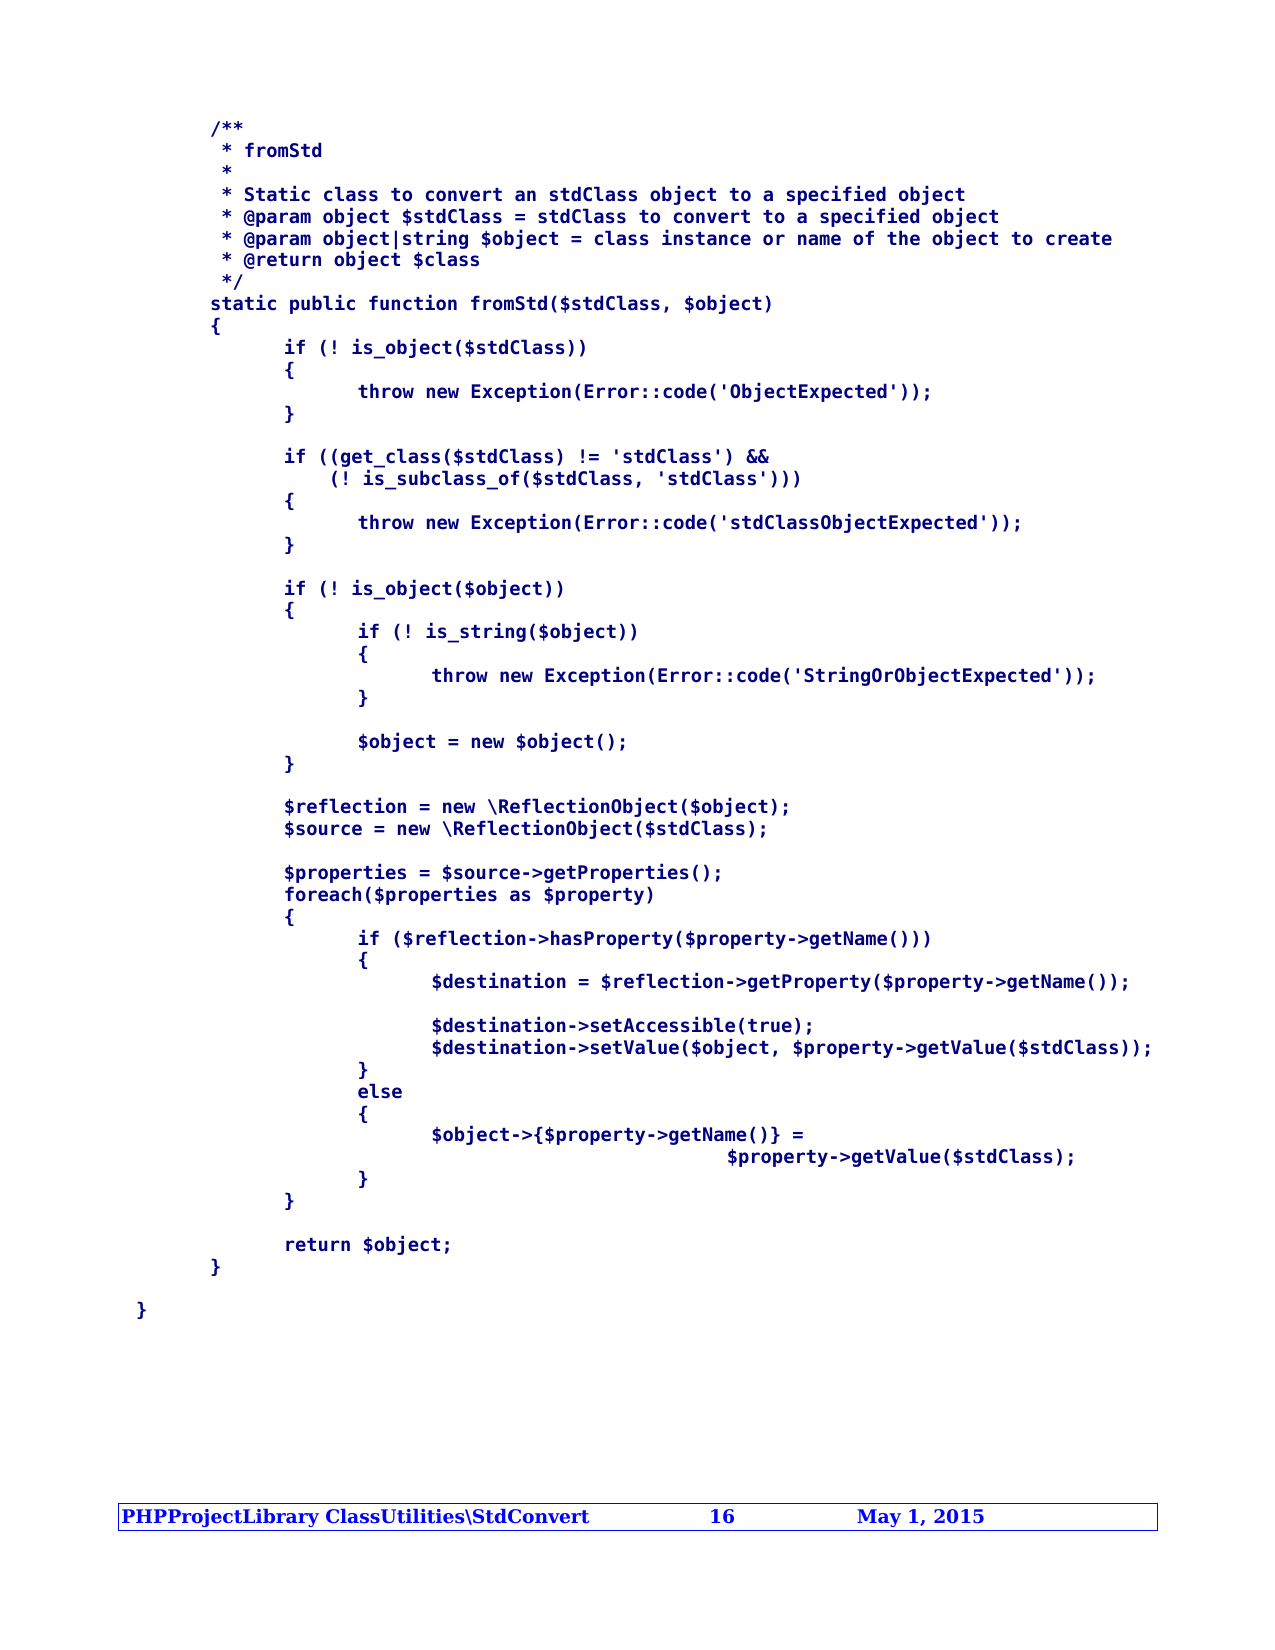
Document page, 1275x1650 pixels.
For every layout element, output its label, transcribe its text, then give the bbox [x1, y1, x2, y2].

list * @param object $stdClass = stdClass to convert to a specified object [136, 206, 1157, 227]
list * fromStd [136, 140, 1157, 162]
list else [136, 1081, 1157, 1102]
list $destination->setAccessible(true); [136, 1015, 1157, 1037]
list if (! is_object($object)) [136, 577, 1157, 599]
list { [136, 906, 1157, 927]
list $destination = $reflection->getProperty($property->getName()); [136, 971, 1157, 993]
list throw new Exception(Error::code('StringOrObjectExpected')); [136, 665, 1157, 687]
list return $object; [136, 1234, 1157, 1256]
list } [136, 752, 1157, 774]
list (! is_subclass_of($stdClass, 'stdClass'))) [136, 468, 1157, 490]
list if ((get_class($stdClass) != 'stdClass') && [136, 446, 1157, 468]
list } [136, 1059, 1157, 1081]
list } [136, 1256, 1157, 1277]
list */ [136, 271, 1157, 293]
list foreach($properties as $property) [136, 884, 1157, 906]
list } [136, 687, 1157, 709]
list $object->{$property->getName()} = [136, 1124, 1157, 1146]
list { [136, 1102, 1157, 1124]
list { [136, 359, 1157, 381]
list * [136, 162, 1157, 184]
list /** [136, 118, 1157, 140]
list if (! is_string($object)) [136, 621, 1157, 643]
list { [136, 643, 1157, 665]
list } [136, 402, 1157, 424]
list } [136, 1168, 1157, 1190]
list $object = new $object(); [136, 731, 1157, 752]
list if ($reflection->hasProperty($property->getName())) [136, 927, 1157, 949]
list } [136, 1190, 1157, 1212]
list throw new Exception(Error::code('ObjectExpected')); [136, 381, 1157, 402]
list * @param object|string $object = class instance or name of the object to create [136, 227, 1157, 249]
list * Static class to convert an stdClass object to a specified object [136, 184, 1157, 206]
list $property->getValue($stdClass); [136, 1146, 1157, 1168]
list * @return object $class [136, 249, 1157, 271]
list { [136, 949, 1157, 971]
list static public function fromStd($stdClass, $object) [136, 293, 1157, 315]
list { [136, 490, 1157, 512]
list { [136, 599, 1157, 621]
list } [136, 534, 1157, 556]
list throw new Exception(Error::code('stdClassObjectExpected')); [136, 512, 1157, 534]
list $source = new \ReflectionObject($stdClass); [136, 818, 1157, 840]
list $destination->setValue($object, $property->getValue($stdClass)); [136, 1037, 1157, 1059]
list if (! is_object($stdClass)) [136, 337, 1157, 359]
list { [136, 315, 1157, 337]
list $reflection = new \ReflectionObject($object); [136, 796, 1157, 818]
list $properties = $source->getProperties(); [136, 862, 1157, 884]
list } [136, 1299, 1157, 1321]
